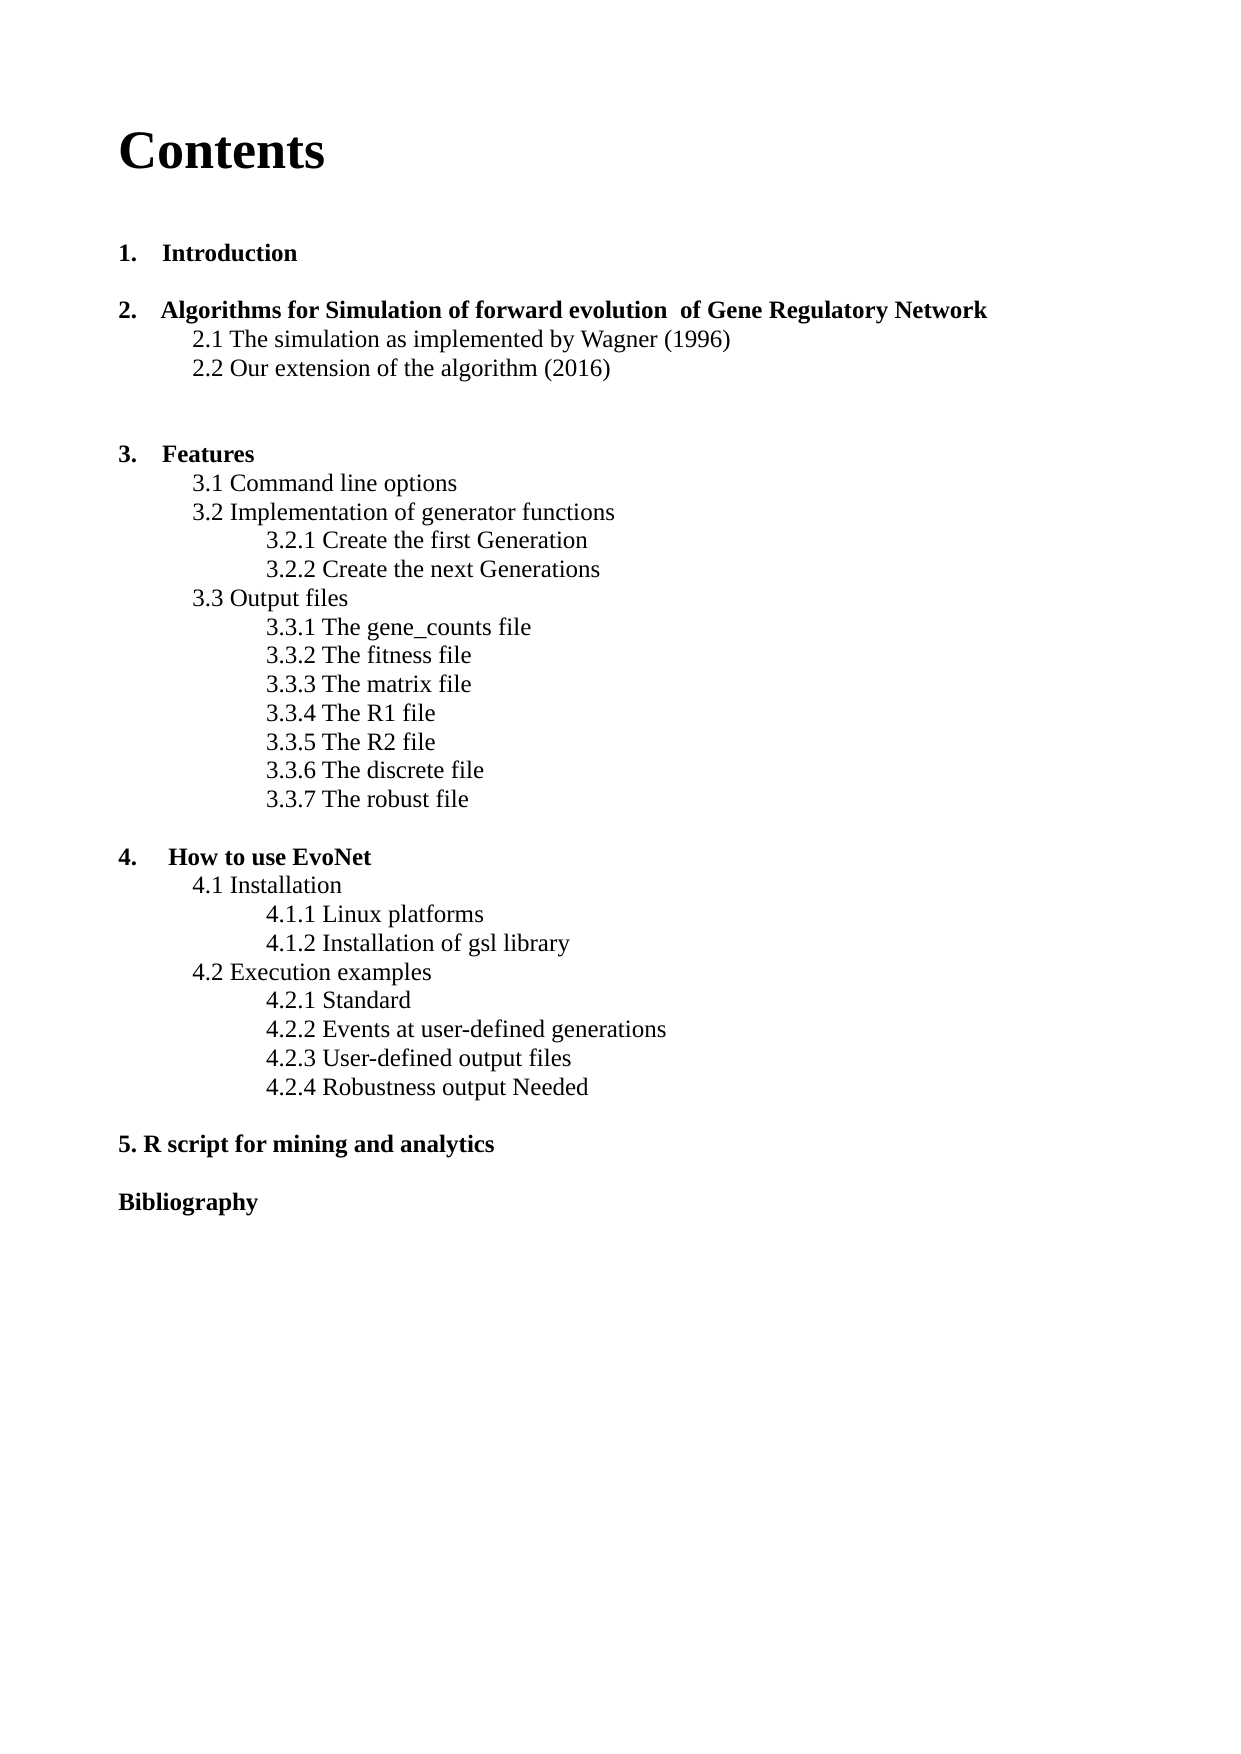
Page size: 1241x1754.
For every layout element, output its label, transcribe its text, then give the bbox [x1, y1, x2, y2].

text 3.3.5 The R2 file [118, 727, 1122, 755]
text 3.2 Implementation of generator functions [118, 497, 1122, 525]
text 4.2 Execution examples [118, 957, 1122, 985]
text 3.2.1 Create the first Generation [118, 525, 1122, 554]
text 2.1 The simulation as implemented by Wagner (1996) [118, 324, 1122, 353]
text 3.2.2 Create the next Generations [118, 554, 1122, 583]
text 3.3.2 The fitness file [118, 640, 1122, 669]
text 4.2.2 Events at user-defined generations [118, 1014, 1122, 1043]
text 3.3 Output files [118, 583, 1122, 612]
text 3.3.1 The gene_counts file [118, 612, 1122, 640]
text 5. R script for mining and analytics [118, 1129, 1122, 1158]
text Bibliography [118, 1187, 1122, 1215]
text 4.1.1 Linux platforms [118, 899, 1122, 928]
text 4.2.3 User-defined output files [118, 1043, 1122, 1072]
text 3.1 Command line options [118, 468, 1122, 497]
text 4.1 Installation [118, 870, 1122, 899]
text 2.2 Our extension of the algorithm (2016) [118, 353, 1122, 382]
text 3. Features [118, 439, 1122, 468]
text 4. How to use EvoNet [118, 842, 1122, 870]
text 3.3.3 The matrix file [118, 669, 1122, 698]
text 4.2.4 Robustness output Needed [118, 1072, 1122, 1100]
text 3.3.4 The R1 file [118, 698, 1122, 727]
text 4.2.1 Standard [118, 985, 1122, 1014]
text 1. Introduction [118, 238, 1122, 267]
text 4.1.2 Installation of gsl library [118, 928, 1122, 957]
text 2. Algorithms for Simulation of forward evolution of Gene Regulatory Network [118, 295, 1122, 324]
text 3.3.6 The discrete file [118, 755, 1122, 784]
text 3.3.7 The robust file [118, 784, 1122, 813]
text Contents [118, 118, 1122, 180]
